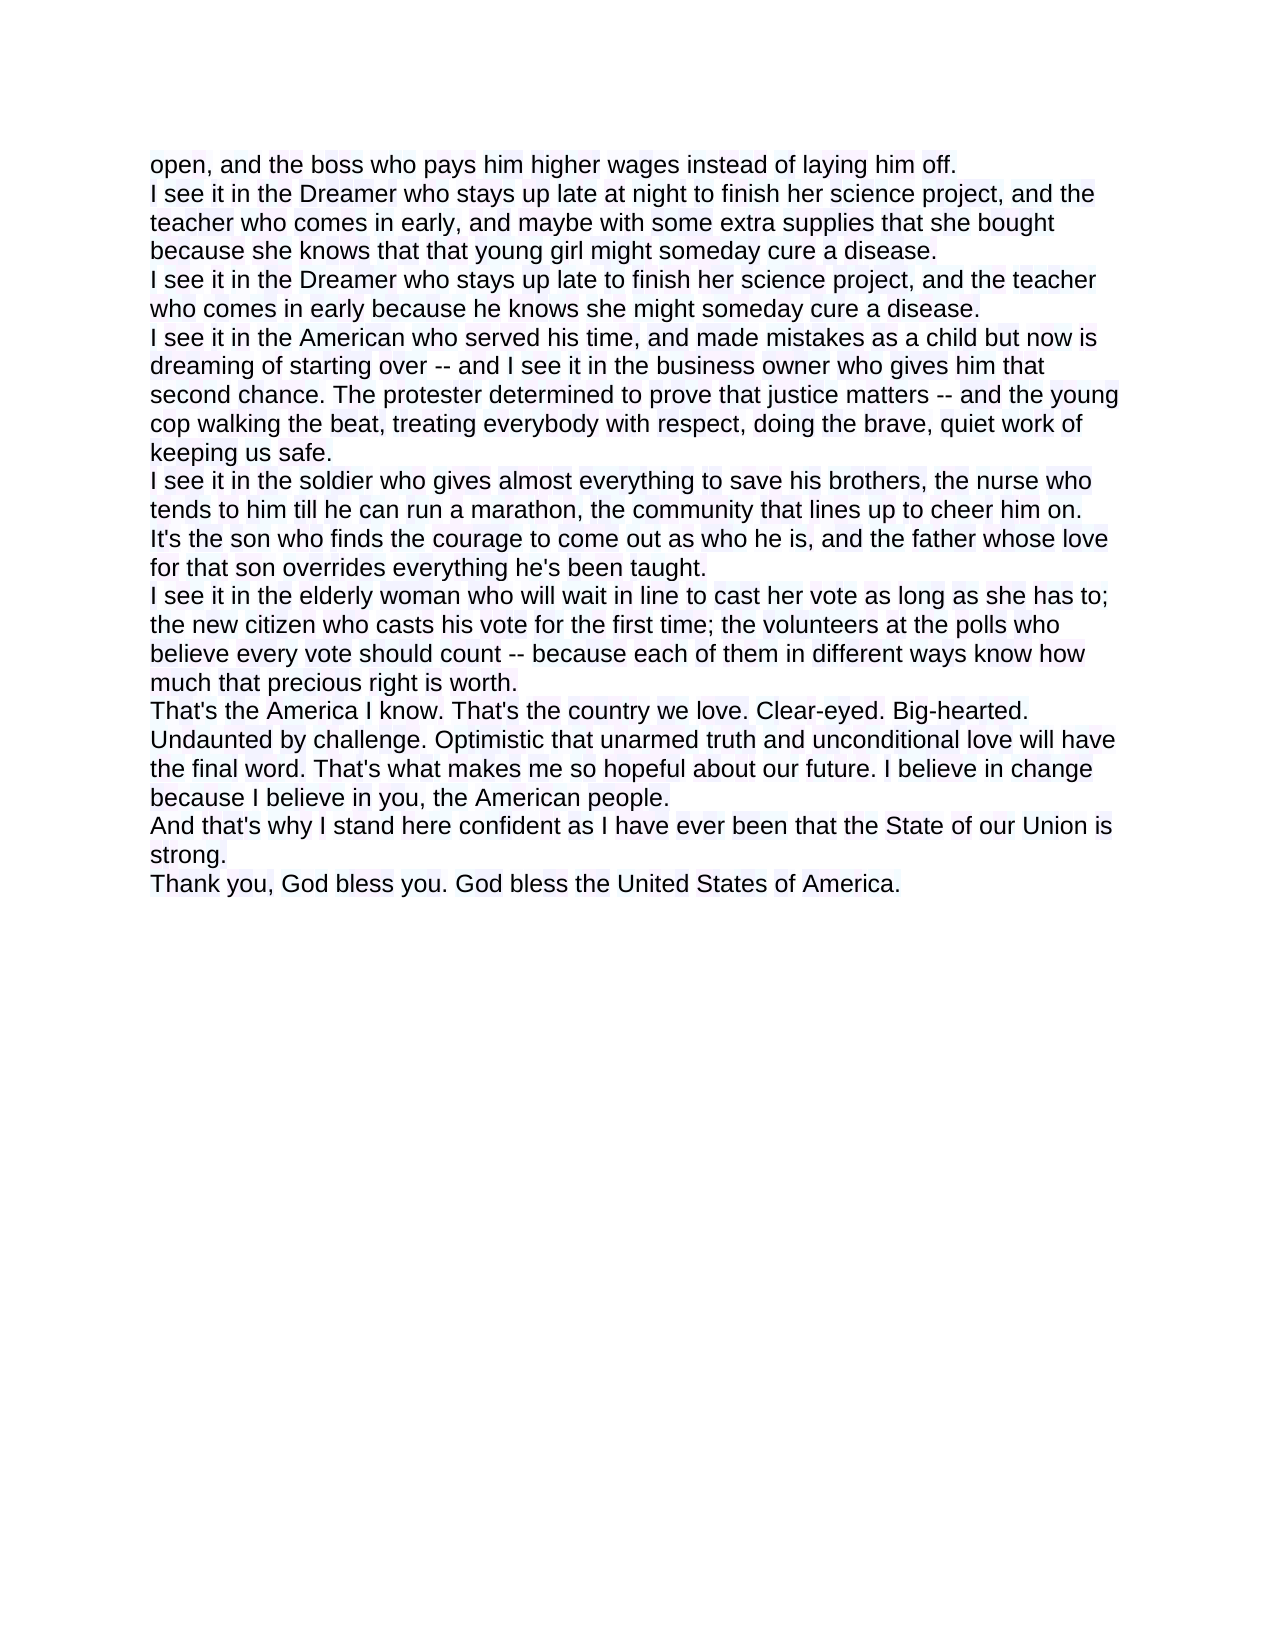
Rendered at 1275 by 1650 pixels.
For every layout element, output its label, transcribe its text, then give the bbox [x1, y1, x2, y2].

text It's the son who finds the courage to come out as who he is, and the father whose love for that son overrides everything he's been taught. [150, 524, 1125, 581]
text I see it in the worker on the assembly line who clocked extra shifts to keep his company open, and the boss who pays him higher wages instead of laying him off. [957, 150, 1125, 179]
text I see it in the Dreamer who stays up late to finish her science project, and the teacher who comes in early because he knows she might someday cure a disease. [980, 265, 1125, 322]
text And that's why I stand here confident as I have ever been that the State of our Union is strong. [227, 811, 1125, 869]
text That's the America I know. That's the country we love. Clear-eyed. Big-hearted. Undaunted by challenge. Optimistic that unarmed truth and unconditional love will have the final word. That's what makes me so hopeful about our future. I believe in change because I believe in you, the American people. [150, 696, 1125, 811]
text I see it in the American who served his time, and made mistakes as a child but now is dreaming of starting over -- and I see it in the business owner who gives him that second chance. The protester determined to prove that justice matters -- and the young cop walking the beat, treating everybody with respect, doing the brave, quiet work of keeping us safe. [150, 322, 1125, 466]
text I see it in the Dreamer who stays up late at night to finish her science project, and the teacher who comes in early, and maybe with some extra supplies that she bought because she knows that that young girl might someday cure a disease. [150, 179, 1125, 265]
text Thank you, God bless you. God bless the United States of America. [901, 869, 1125, 897]
text I see it in the elderly woman who will wait in line to cast her vote as long as she has to; the new citizen who casts his vote for the first time; the volunteers at the polls who believe every vote should count -- because each of them in different ways know how much that precious right is worth. [150, 581, 1125, 696]
